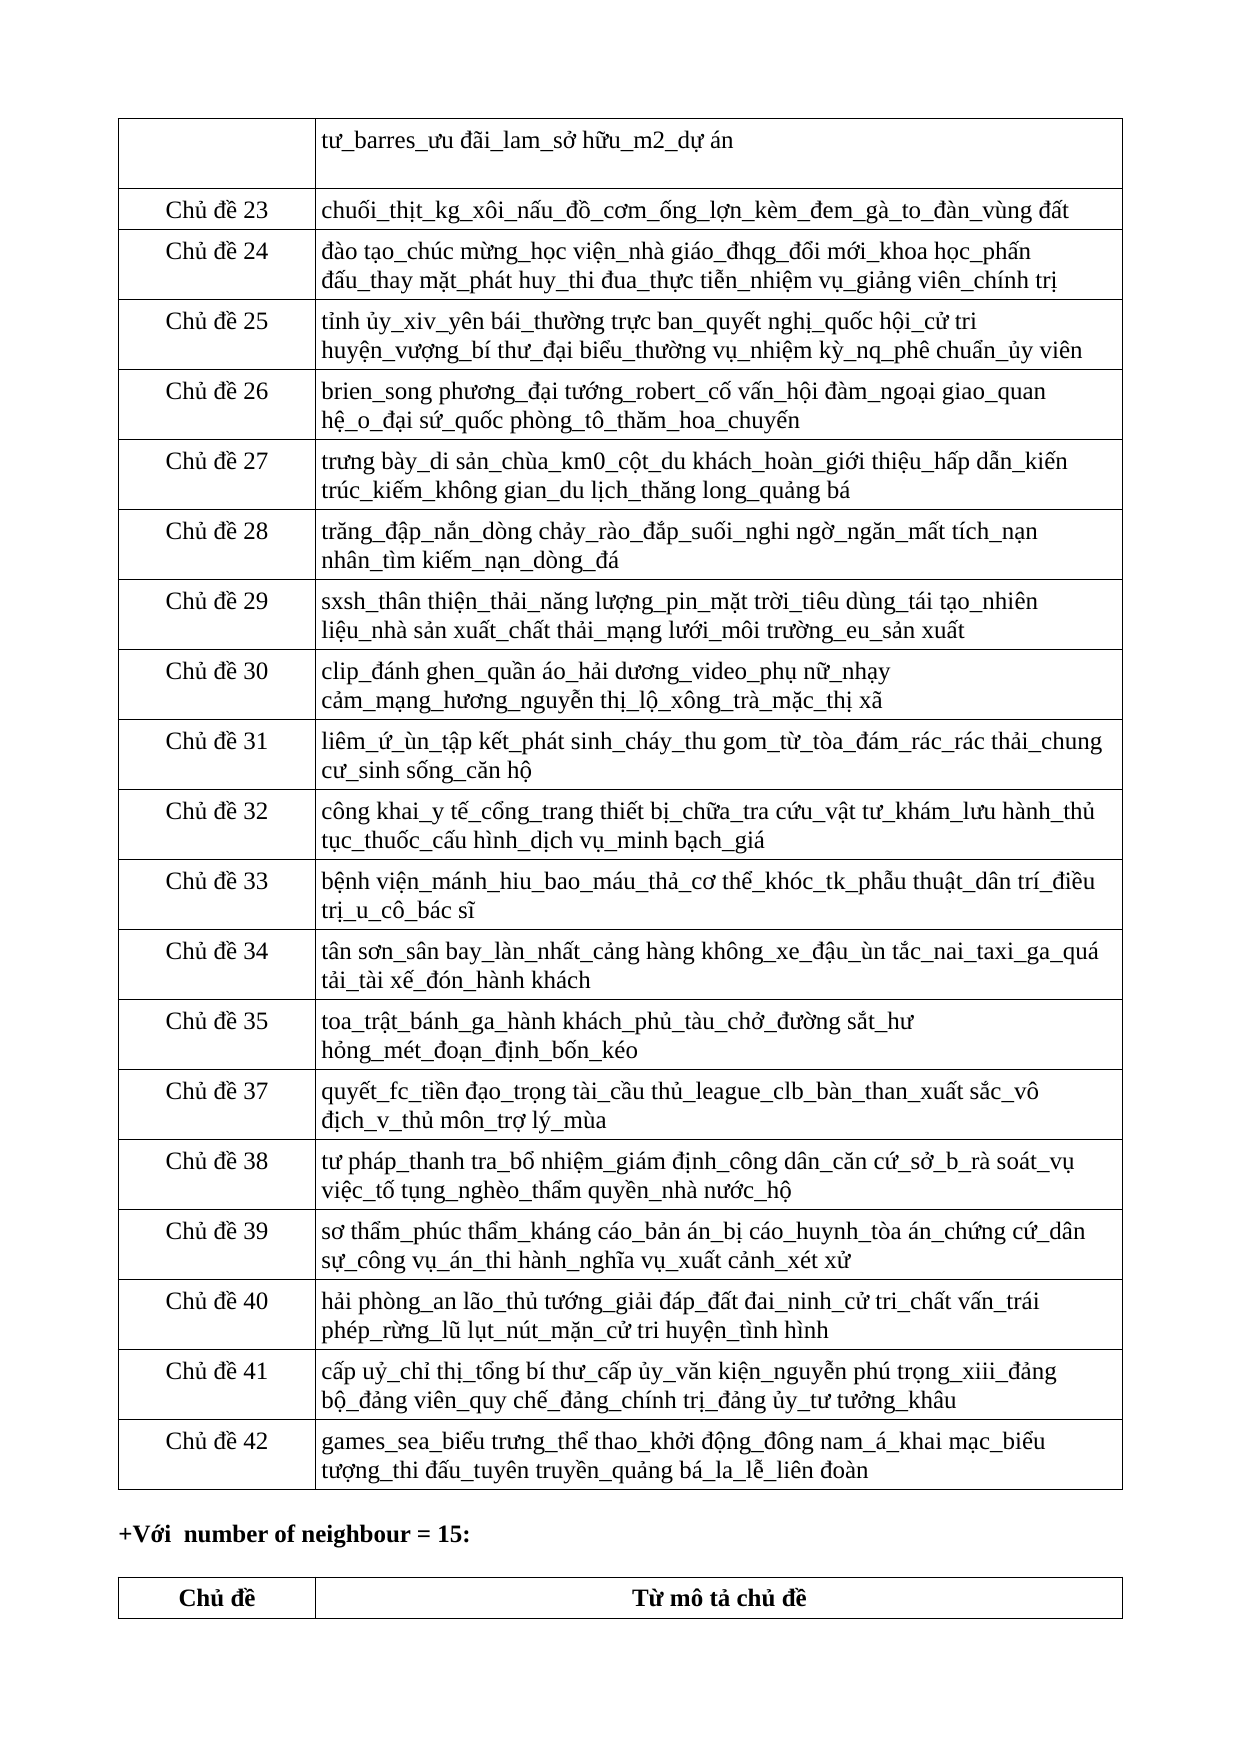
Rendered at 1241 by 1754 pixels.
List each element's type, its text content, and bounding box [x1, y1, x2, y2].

table_cell Chủ đề 31 [119, 720, 315, 789]
table_cell tỉnh ủy_xiv_yên bái_thường trực ban_quyết nghị_quốc hội_cử tri huyện_vượng_bí thư_đại biểu_thường vụ_nhiệm kỳ_nq_phê chuẩn_ủy viên [316, 300, 1122, 369]
table_cell Chủ đề 23 [119, 189, 315, 229]
table_cell games_sea_biểu trưng_thể thao_khởi động_đông nam_á_khai mạc_biểu tượng_thi đấu_tuyên truyền_quảng bá_la_lễ_liên đoàn [316, 1420, 1122, 1489]
table_cell công khai_y tế_cổng_trang thiết bị_chữa_tra cứu_vật tư_khám_lưu hành_thủ tục_thuốc_cấu hình_dịch vụ_minh bạch_giá [316, 790, 1122, 859]
table_cell clip_đánh ghen_quần áo_hải dương_video_phụ nữ_nhạy cảm_mạng_hương_nguyễn thị_lộ_xông_trà_mặc_thị xã [316, 650, 1122, 719]
table_cell Chủ đề 41 [119, 1350, 315, 1419]
table_cell chuối_thịt_kg_xôi_nấu_đồ_cơm_ống_lợn_kèm_đem_gà_to_đàn_vùng đất [316, 189, 1122, 229]
table_header Từ mô tả chủ đề [316, 1578, 1122, 1618]
table_cell trưng bày_di sản_chùa_km0_cột_du khách_hoàn_giới thiệu_hấp dẫn_kiến trúc_kiếm_không gian_du lịch_thăng long_quảng bá [316, 440, 1122, 509]
table_cell tân sơn_sân bay_làn_nhất_cảng hàng không_xe_đậu_ùn tắc_nai_taxi_ga_quá tải_tài xế_đón_hành khách [316, 930, 1122, 999]
table_cell Chủ đề 34 [119, 930, 315, 999]
table_cell Chủ đề 26 [119, 370, 315, 439]
table_cell sơ thẩm_phúc thẩm_kháng cáo_bản án_bị cáo_huynh_tòa án_chứng cứ_dân sự_công vụ_án_thi hành_nghĩa vụ_xuất cảnh_xét xử [316, 1210, 1122, 1279]
table_cell Chủ đề 35 [119, 1000, 315, 1069]
table_cell hải phòng_an lão_thủ tướng_giải đáp_đất đai_ninh_cử tri_chất vấn_trái phép_rừng_lũ lụt_nút_mặn_cử tri huyện_tình hình [316, 1280, 1122, 1349]
table_cell Chủ đề 24 [119, 230, 315, 299]
table_cell tư pháp_thanh tra_bổ nhiệm_giám định_công dân_căn cứ_sở_b_rà soát_vụ việc_tố tụng_nghèo_thẩm quyền_nhà nước_hộ [316, 1140, 1122, 1209]
table_cell Chủ đề 30 [119, 650, 315, 719]
table_cell quyết_fc_tiền đạo_trọng tài_cầu thủ_league_clb_bàn_than_xuất sắc_vô địch_v_thủ môn_trợ lý_mùa [316, 1070, 1122, 1139]
table_cell Chủ đề 27 [119, 440, 315, 509]
table_cell trăng_đập_nắn_dòng chảy_rào_đắp_suối_nghi ngờ_ngăn_mất tích_nạn nhân_tìm kiếm_nạn_dòng_đá [316, 510, 1122, 579]
table_cell Chủ đề 38 [119, 1140, 315, 1209]
table_cell [119, 119, 315, 188]
table_cell cấp uỷ_chỉ thị_tổng bí thư_cấp ủy_văn kiện_nguyễn phú trọng_xiii_đảng bộ_đảng viên_quy chế_đảng_chính trị_đảng ủy_tư tưởng_khâu [316, 1350, 1122, 1419]
table_cell Chủ đề 37 [119, 1070, 315, 1139]
table_cell Chủ đề 29 [119, 580, 315, 649]
table_cell Chủ đề 28 [119, 510, 315, 579]
text +Với number of neighbour = 15: [118, 1519, 1122, 1548]
table_cell Chủ đề 42 [119, 1420, 315, 1489]
table_header Chủ đề [119, 1578, 315, 1618]
table_cell toa_trật_bánh_ga_hành khách_phủ_tàu_chở_đường sắt_hư hỏng_mét_đoạn_định_bốn_kéo [316, 1000, 1122, 1069]
table_cell bệnh viện_mánh_hiu_bao_máu_thả_cơ thể_khóc_tk_phẫu thuật_dân trí_điều trị_u_cô_bác sĩ [316, 860, 1122, 929]
table_cell brien_song phương_đại tướng_robert_cố vấn_hội đàm_ngoại giao_quan hệ_o_đại sứ_quốc phòng_tô_thăm_hoa_chuyến [316, 370, 1122, 439]
table_cell Chủ đề 40 [119, 1280, 315, 1349]
table_cell liêm_ứ_ùn_tập kết_phát sinh_cháy_thu gom_từ_tòa_đám_rác_rác thải_chung cư_sinh sống_căn hộ [316, 720, 1122, 789]
table_cell sxsh_thân thiện_thải_năng lượng_pin_mặt trời_tiêu dùng_tái tạo_nhiên liệu_nhà sản xuất_chất thải_mạng lưới_môi trường_eu_sản xuất [316, 580, 1122, 649]
table_cell tư_barres_ưu đãi_lam_sở hữu_m2_dự án [316, 119, 1122, 188]
table_cell Chủ đề 25 [119, 300, 315, 369]
table_cell Chủ đề 32 [119, 790, 315, 859]
table_cell đào tạo_chúc mừng_học viện_nhà giáo_đhqg_đổi mới_khoa học_phấn đấu_thay mặt_phát huy_thi đua_thực tiễn_nhiệm vụ_giảng viên_chính trị [316, 230, 1122, 299]
table_cell Chủ đề 39 [119, 1210, 315, 1279]
table_cell Chủ đề 33 [119, 860, 315, 929]
